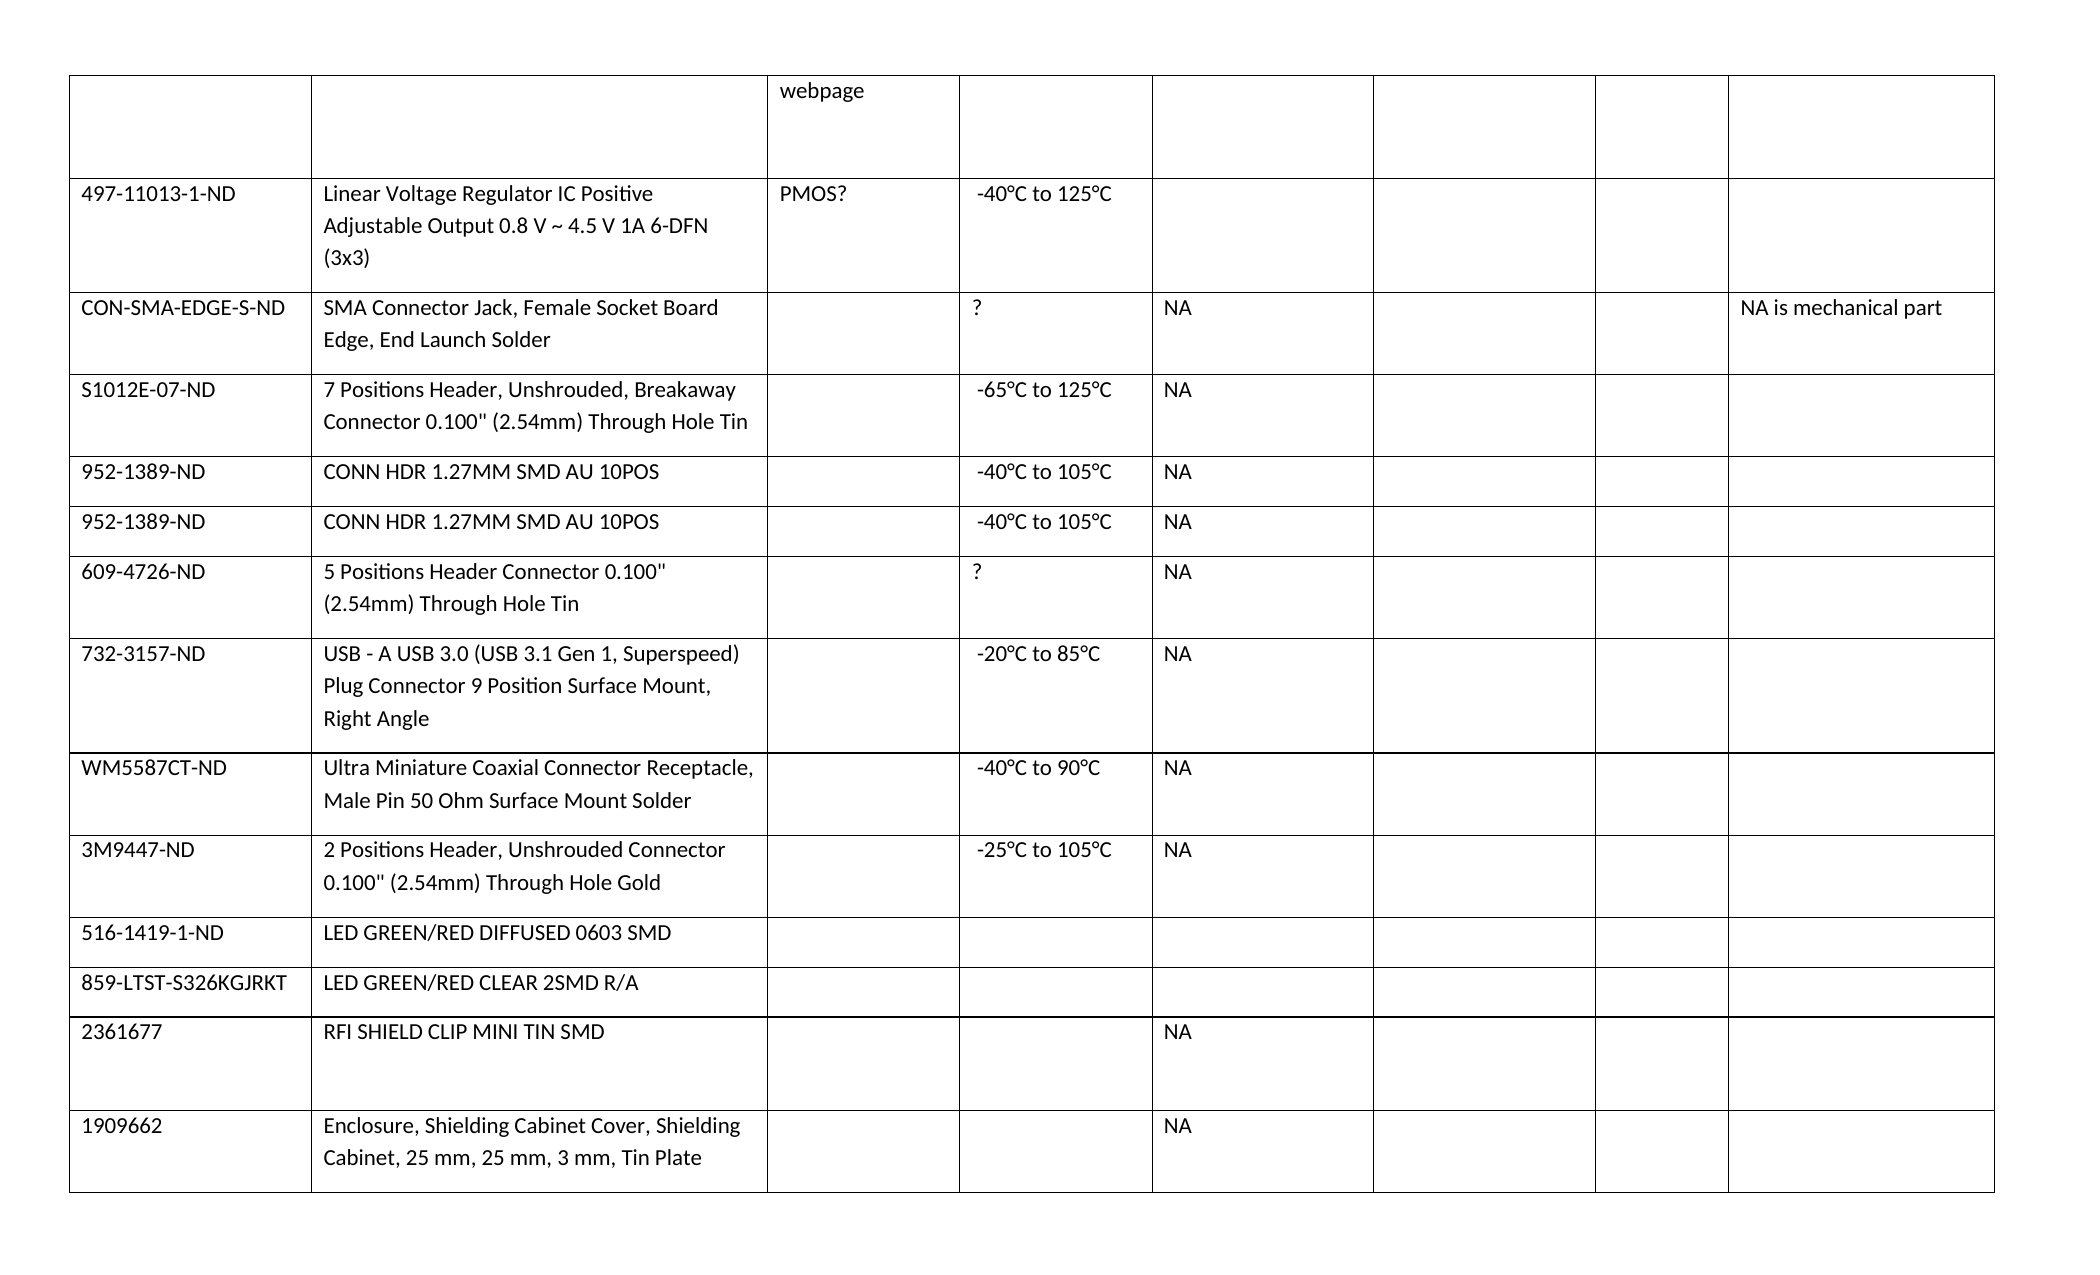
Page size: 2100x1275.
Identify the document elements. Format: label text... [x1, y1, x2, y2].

table_cell NA [1153, 557, 1373, 638]
table_cell [1596, 1018, 1728, 1110]
table_cell [1596, 754, 1728, 834]
table_cell ? [960, 557, 1152, 638]
table_cell [1374, 457, 1595, 506]
table_cell [960, 1111, 1152, 1192]
table_cell 497-11013-1-ND [70, 179, 311, 292]
table_cell [960, 1018, 1152, 1110]
table_cell [768, 1111, 959, 1192]
table_cell [1153, 968, 1373, 1016]
table_cell 952-1389-ND [70, 457, 311, 506]
table_cell [1374, 1018, 1595, 1110]
table_cell [1729, 836, 1994, 917]
table_cell NA [1153, 293, 1373, 374]
table_cell [1729, 639, 1994, 752]
table_cell 2 Positions Header, Unshrouded Connector 0.100" (2.54mm) Through Hole Gold [312, 836, 767, 917]
table_cell [1596, 76, 1728, 178]
table_cell [1153, 918, 1373, 967]
table_cell [1153, 76, 1373, 178]
table_cell [768, 1018, 959, 1110]
table_cell [1596, 639, 1728, 752]
table_cell [1596, 457, 1728, 506]
table_cell [1374, 293, 1595, 374]
table_cell [1374, 375, 1595, 456]
table_cell [1596, 1111, 1728, 1192]
table_cell CON-SMA-EDGE-S-ND [70, 293, 311, 374]
table_cell [1729, 1018, 1994, 1110]
table_cell Enclosure, Shielding Cabinet Cover, Shielding Cabinet, 25 mm, 25 mm, 3 mm, Tin Plate [312, 1111, 767, 1192]
table_cell [1374, 918, 1595, 967]
table_cell [1374, 639, 1595, 752]
table_cell LED GREEN/RED DIFFUSED 0603 SMD [312, 918, 767, 967]
table_cell [768, 557, 959, 638]
table_cell -65°C to 125°C [960, 375, 1152, 456]
table_cell [1374, 754, 1595, 834]
table_cell NA [1153, 375, 1373, 456]
table_cell [1729, 968, 1994, 1016]
table_cell [70, 76, 311, 178]
table_cell 859-LTST-S326KGJRKT [70, 968, 311, 1016]
table_cell CONN HDR 1.27MM SMD AU 10POS [312, 507, 767, 556]
table_cell -25°C to 105°C [960, 836, 1152, 917]
table_cell LED GREEN/RED CLEAR 2SMD R/A [312, 968, 767, 1016]
table_cell S1012E-07-ND [70, 375, 311, 456]
table_cell -40°C to 105°C [960, 457, 1152, 506]
table_cell SMA Connector Jack, Female Socket Board Edge, End Launch Solder [312, 293, 767, 374]
table_cell [1374, 179, 1595, 292]
table_cell [1374, 836, 1595, 917]
table_cell [768, 293, 959, 374]
table_cell NA [1153, 754, 1373, 834]
table_cell [1729, 76, 1994, 178]
table_cell [1153, 179, 1373, 292]
table_cell [312, 76, 767, 178]
table_cell [1374, 76, 1595, 178]
table_cell WM5587CT-ND [70, 754, 311, 834]
table_cell [1596, 557, 1728, 638]
table_cell -40°C to 105°C [960, 507, 1152, 556]
table_cell 7 Positions Header, Unshrouded, Breakaway Connector 0.100" (2.54mm) Through Hole Tin [312, 375, 767, 456]
table_cell [1729, 918, 1994, 967]
table_cell [1596, 968, 1728, 1016]
table_cell 609-4726-ND [70, 557, 311, 638]
table_cell [768, 754, 959, 834]
table_cell -20°C to 85°C [960, 639, 1152, 752]
table_cell [768, 918, 959, 967]
table_cell NA [1153, 1018, 1373, 1110]
table_cell NA [1153, 836, 1373, 917]
table_cell [768, 639, 959, 752]
table_cell Linear Voltage Regulator IC Positive Adjustable Output 0.8 V ~ 4.5 V 1A 6-DFN (3x3) [312, 179, 767, 292]
table_cell [768, 457, 959, 506]
table_cell webpage [768, 76, 959, 178]
table_cell 732-3157-ND [70, 639, 311, 752]
table_cell [1596, 375, 1728, 456]
table_cell [1729, 1111, 1994, 1192]
table_cell [768, 375, 959, 456]
table_cell NA [1153, 507, 1373, 556]
table_cell 516-1419-1-ND [70, 918, 311, 967]
table_cell [1596, 918, 1728, 967]
table_cell USB - A USB 3.0 (USB 3.1 Gen 1, Superspeed) Plug Connector 9 Position Surface Mount, Right Angle [312, 639, 767, 752]
table_cell PMOS? [768, 179, 959, 292]
table_cell [1374, 557, 1595, 638]
table_cell [1374, 968, 1595, 1016]
table_cell [960, 918, 1152, 967]
table_cell [1596, 507, 1728, 556]
table_cell [1729, 375, 1994, 456]
table_cell Ultra Miniature Coaxial Connector Receptacle, Male Pin 50 Ohm Surface Mount Solder [312, 754, 767, 834]
table_cell NA [1153, 457, 1373, 506]
table_cell -40°C to 90°C [960, 754, 1152, 834]
table_cell [1729, 179, 1994, 292]
table_cell [1596, 179, 1728, 292]
table_cell [1729, 457, 1994, 506]
table_cell [1596, 836, 1728, 917]
table_cell [768, 836, 959, 917]
table_cell [1374, 507, 1595, 556]
table_cell NA [1153, 1111, 1373, 1192]
table_cell 3M9447-ND [70, 836, 311, 917]
table_cell -40°C to 125°C [960, 179, 1152, 292]
table_cell [1729, 507, 1994, 556]
table_cell 952-1389-ND [70, 507, 311, 556]
table_cell [1729, 754, 1994, 834]
table_cell 5 Positions Header Connector 0.100" (2.54mm) Through Hole Tin [312, 557, 767, 638]
table_cell [768, 968, 959, 1016]
table_cell [960, 76, 1152, 178]
table_cell NA is mechanical part [1729, 293, 1994, 374]
table_cell 1909662 [70, 1111, 311, 1192]
table_cell [1729, 557, 1994, 638]
table_cell [1596, 293, 1728, 374]
table_cell ? [960, 293, 1152, 374]
table_cell 2361677 [70, 1018, 311, 1110]
table_cell NA [1153, 639, 1373, 752]
table_cell [768, 507, 959, 556]
table_cell [960, 968, 1152, 1016]
table_cell RFI SHIELD CLIP MINI TIN SMD [312, 1018, 767, 1110]
table_cell CONN HDR 1.27MM SMD AU 10POS [312, 457, 767, 506]
table_cell [1374, 1111, 1595, 1192]
